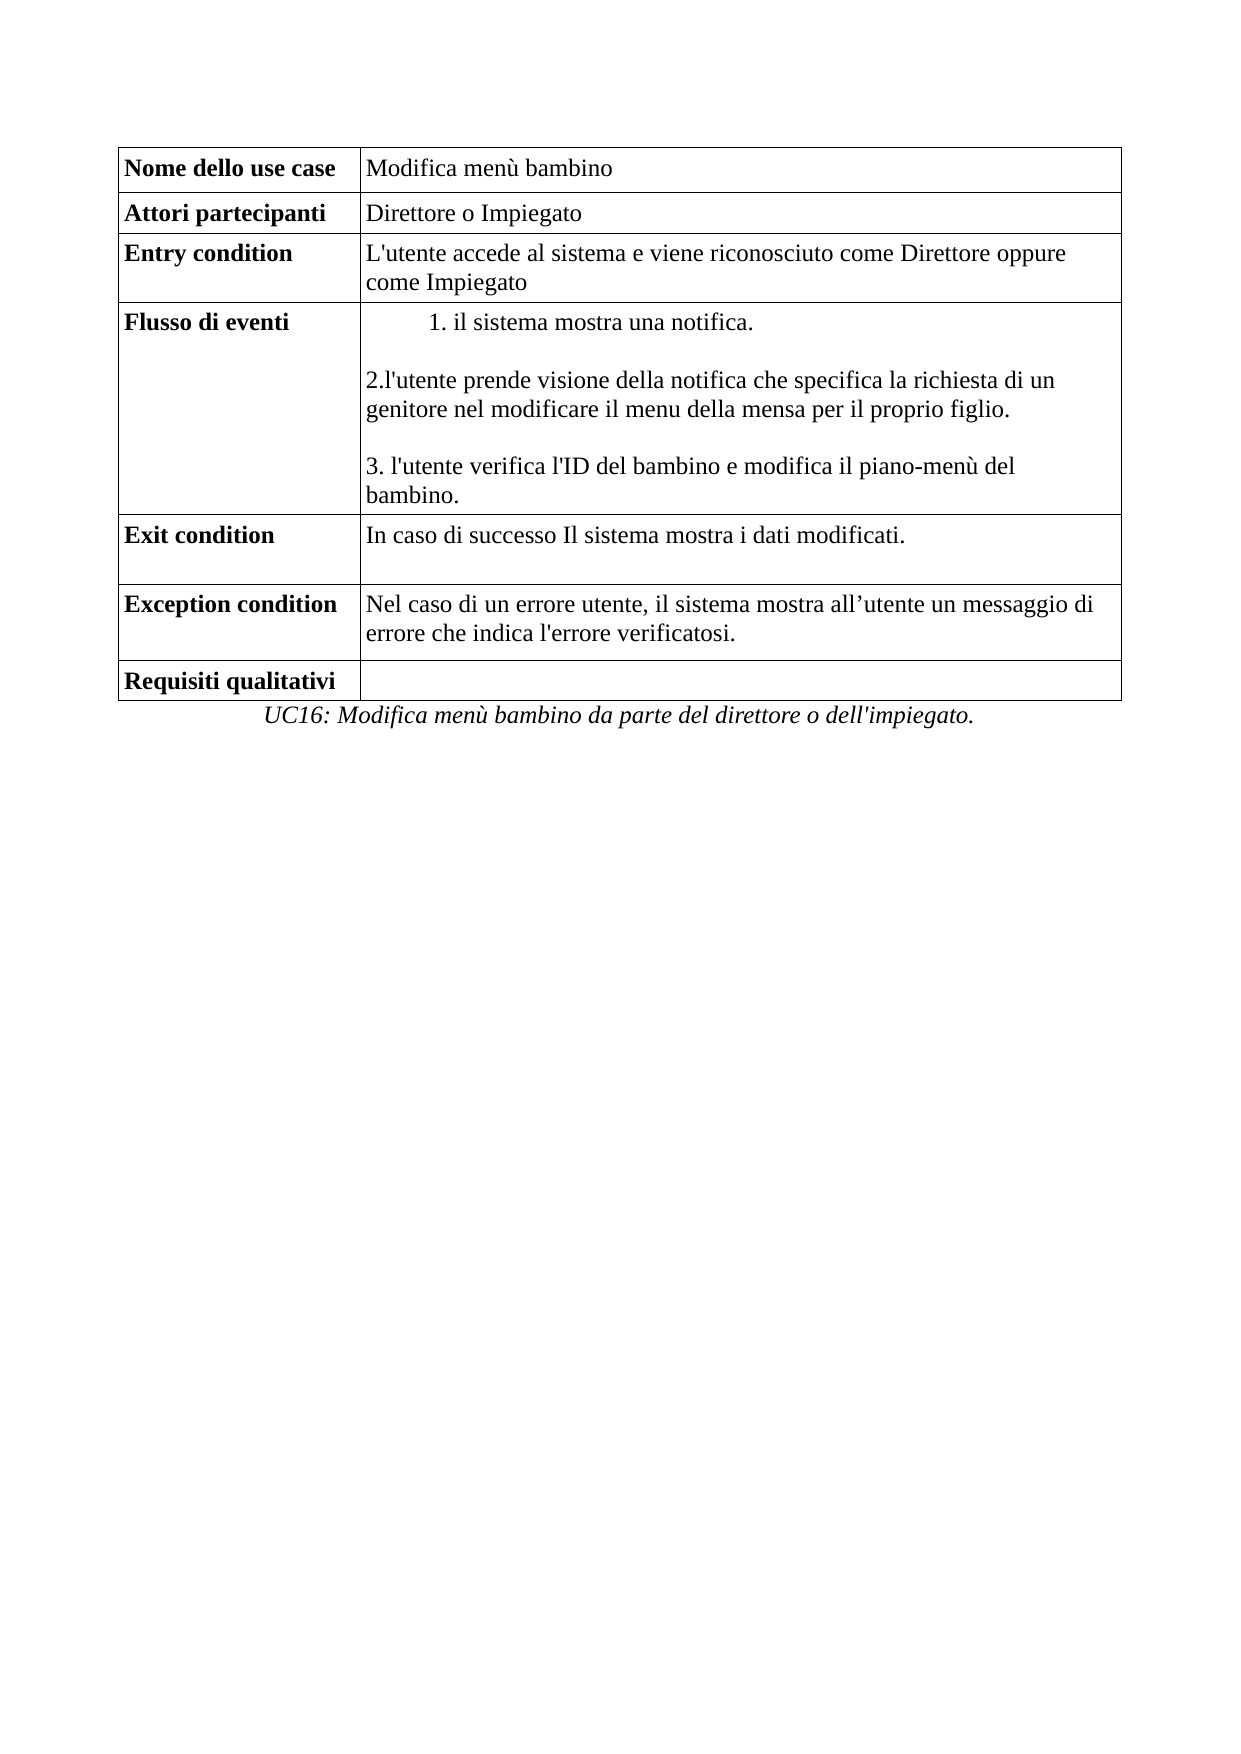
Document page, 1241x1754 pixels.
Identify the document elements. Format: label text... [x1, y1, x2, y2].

table_cell Direttore o Impiegato [361, 193, 1121, 232]
table_cell Requisiti qualitativi [119, 661, 360, 700]
table_cell Exception condition [119, 585, 360, 660]
table_cell [361, 661, 1121, 700]
table_cell Entry condition [119, 234, 360, 302]
table_cell In caso di successo Il sistema mostra i dati modificati. [361, 515, 1121, 583]
table_cell Exit condition [119, 515, 360, 583]
text UC16: Modifica menù bambino da parte del direttore o dell'impiegato. [118, 701, 1122, 729]
table_header Nome dello use case [119, 148, 360, 192]
table_cell Flusso di eventi [119, 303, 360, 514]
table_cell 1. il sistema mostra una notifica. 2.l'utente prende visione della notifica che specifica la richiesta di un genitore nel modificare il menu della mensa per il proprio figlio. 3. l'utente verifica l'ID del bambino e modifica il piano-menù del bambino. [361, 303, 1121, 514]
table_cell L'utente accede al sistema e viene riconosciuto come Direttore oppure come Impiegato [361, 234, 1121, 302]
table_header Modifica menù bambino [361, 148, 1121, 192]
table_cell Attori partecipanti [119, 193, 360, 232]
table_cell Nel caso di un errore utente, il sistema mostra all’utente un messaggio di errore che indica l'errore verificatosi. [361, 585, 1121, 660]
